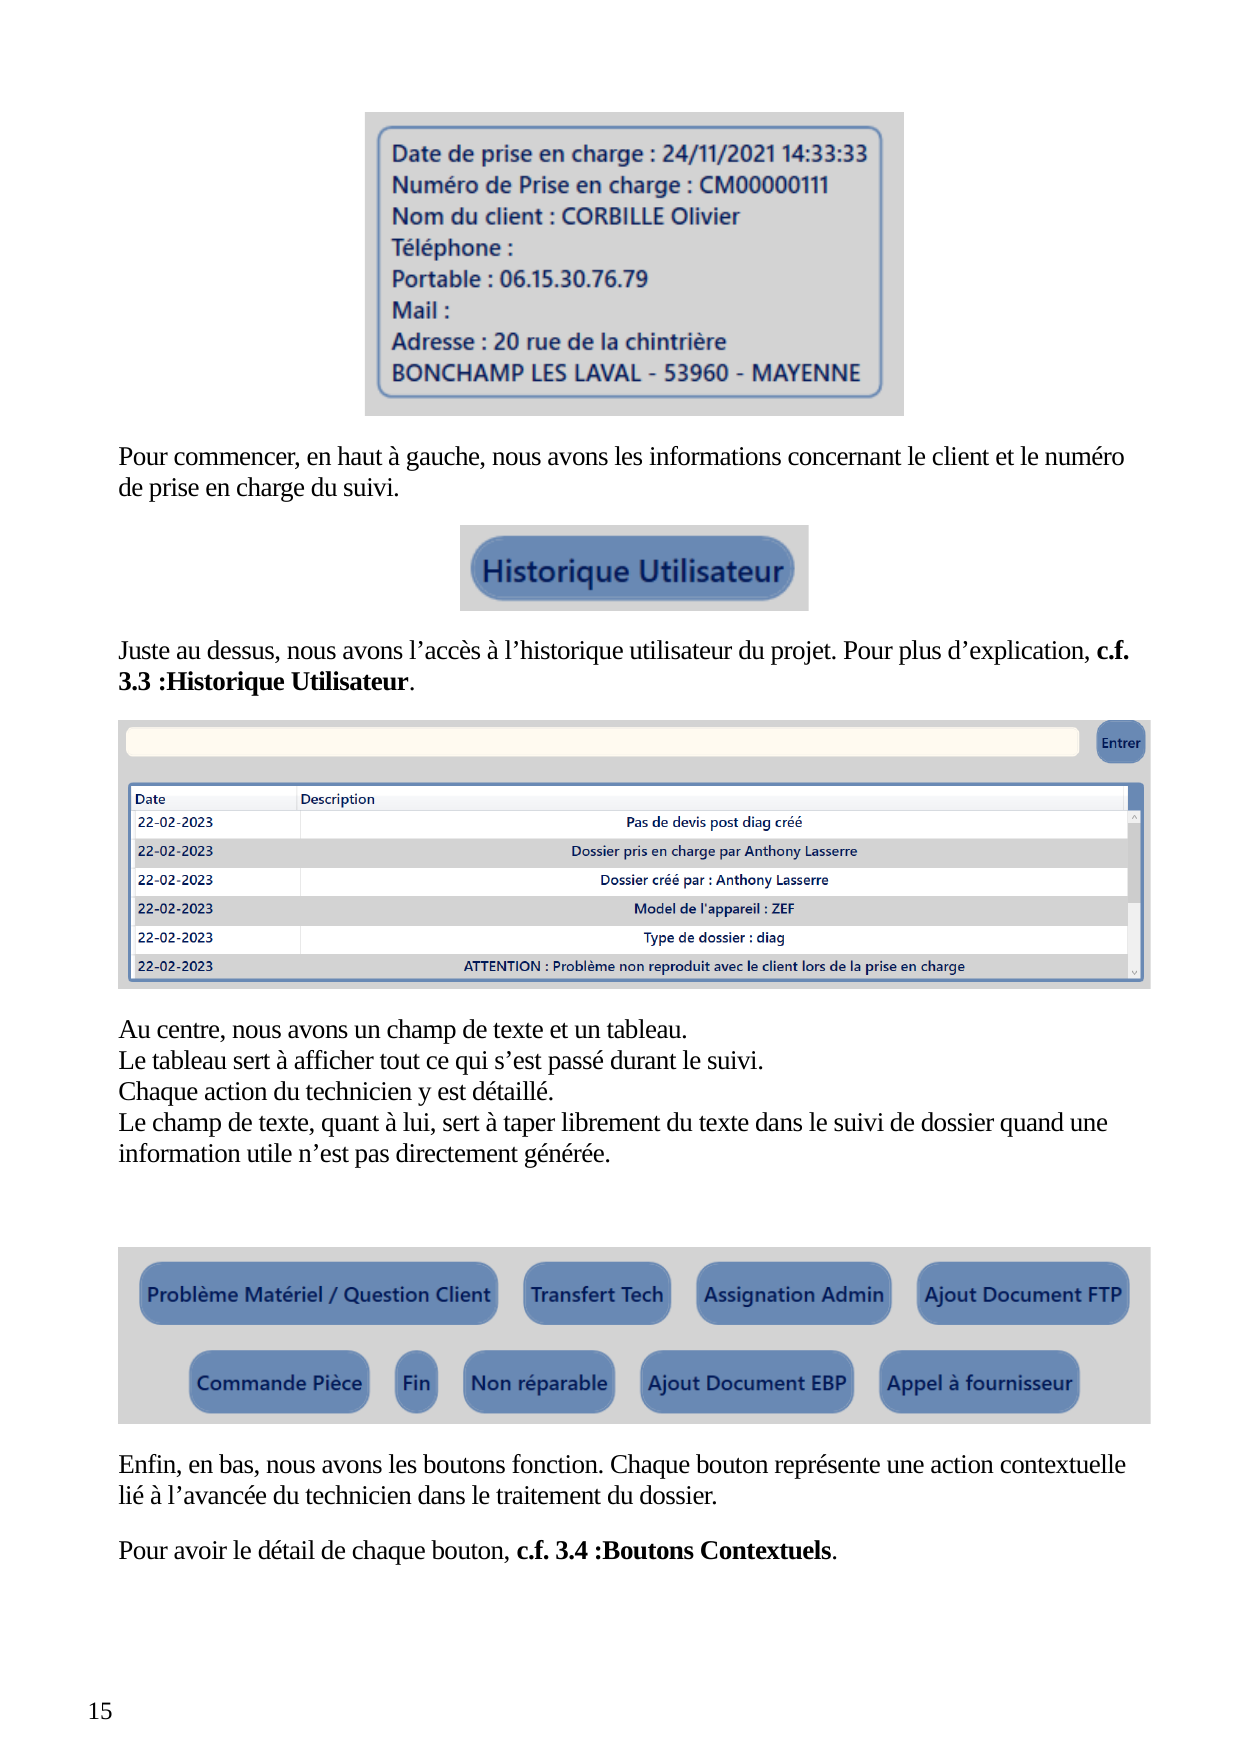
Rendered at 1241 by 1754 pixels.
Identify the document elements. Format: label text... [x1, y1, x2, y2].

text Au centre, nous avons un champ de texte et un tableau. Le tableau sert à afficher tout ce qui s’est passé durant le suivi. Chaque action du technicien y est détaillé. Le champ de texte, quant à lui, sert à taper librement du texte dans le suivi de dossier quand une information utile n’est pas directement générée. [118, 1013, 1151, 1168]
text Pour avoir le détail de chaque bouton, c.f. 3.4 :Boutons Contextuels. [118, 1534, 1151, 1565]
text Pour commencer, en haut à gauche, nous avons les informations concernant le client et le numéro de prise en charge du suivi. [118, 439, 1151, 502]
picture [118, 720, 1151, 989]
picture [364, 112, 904, 416]
text Enfin, en bas, nous avons les boutons fonction. Chaque bouton représente une action contextuelle lié à l’avancée du technicien dans le traitement du dossier. [118, 1448, 1151, 1510]
picture [460, 525, 809, 611]
picture [118, 1247, 1151, 1424]
text Juste au dessus, nous avons l’accès à l’historique utilisateur du projet. Pour plus d’explication, c.f. 3.3 :Historique Utilisateur. [118, 634, 1151, 696]
